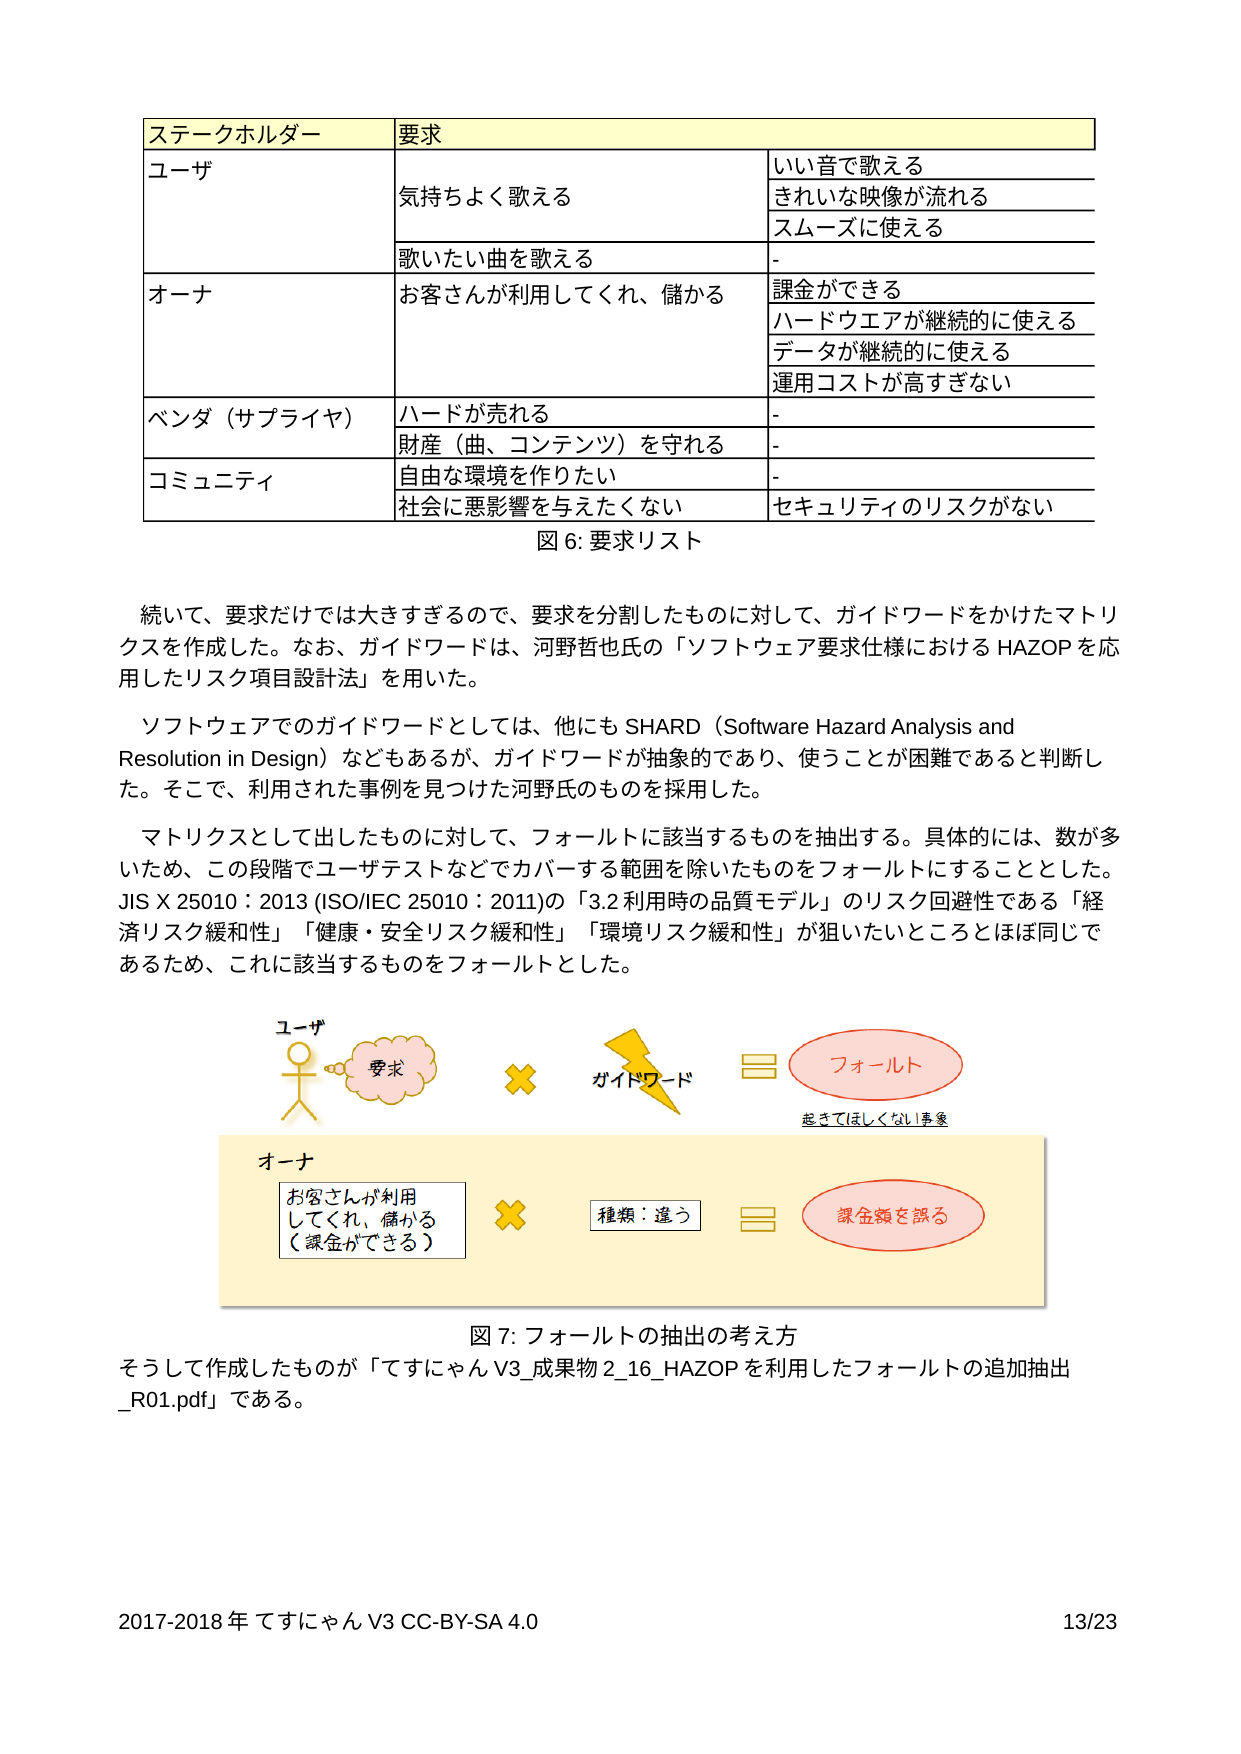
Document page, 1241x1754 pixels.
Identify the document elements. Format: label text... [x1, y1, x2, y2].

text マトリクスとして出したものに対して、フォールトに該当するものを抽出する。具体的には、数が多いため、この段階でユーザテストなどでカバーする範囲を除いたものをフォールトにすることとした。JIS X 25010：2013 (ISO/IEC 25010：2011)の「3.2利用時の品質モデル」のリスク回避性である「経済リスク緩和性」「健康・安全リスク緩和性」「環境リスク緩和性」が狙いたいところとほぼ同じであるため、これに該当するものをフォールトとした。 [118, 820, 1122, 979]
picture [216, 1012, 1051, 1313]
text ソフトウェアでのガイドワードとしては、他にもSHARD（Software Hazard Analysis and Resolution in Design）などもあるが、ガイドワードが抽象的であり、使うことが困難であると判断した。そこで、利用された事例を見つけた河野氏のものを採用した。 [118, 709, 1122, 804]
text そうして作成したものが「てすにゃんV3_成果物2_16_HAZOPを利用したフォールトの追加抽出_R01.pdf」である。 [118, 995, 1122, 1414]
text 図 7: フォールトの抽出の考え方 [217, 1313, 1050, 1351]
text 図 6: 要求リスト [143, 131, 1097, 556]
text 続いて、要求だけでは大きすぎるので、要求を分割したものに対して、ガイドワードをかけたマトリクスを作成した。なお、ガイドワードは、河野哲也氏の「ソフトウェア要求仕様におけるHAZOPを応用したリスク項目設計法」を用いた。 [118, 598, 1122, 693]
